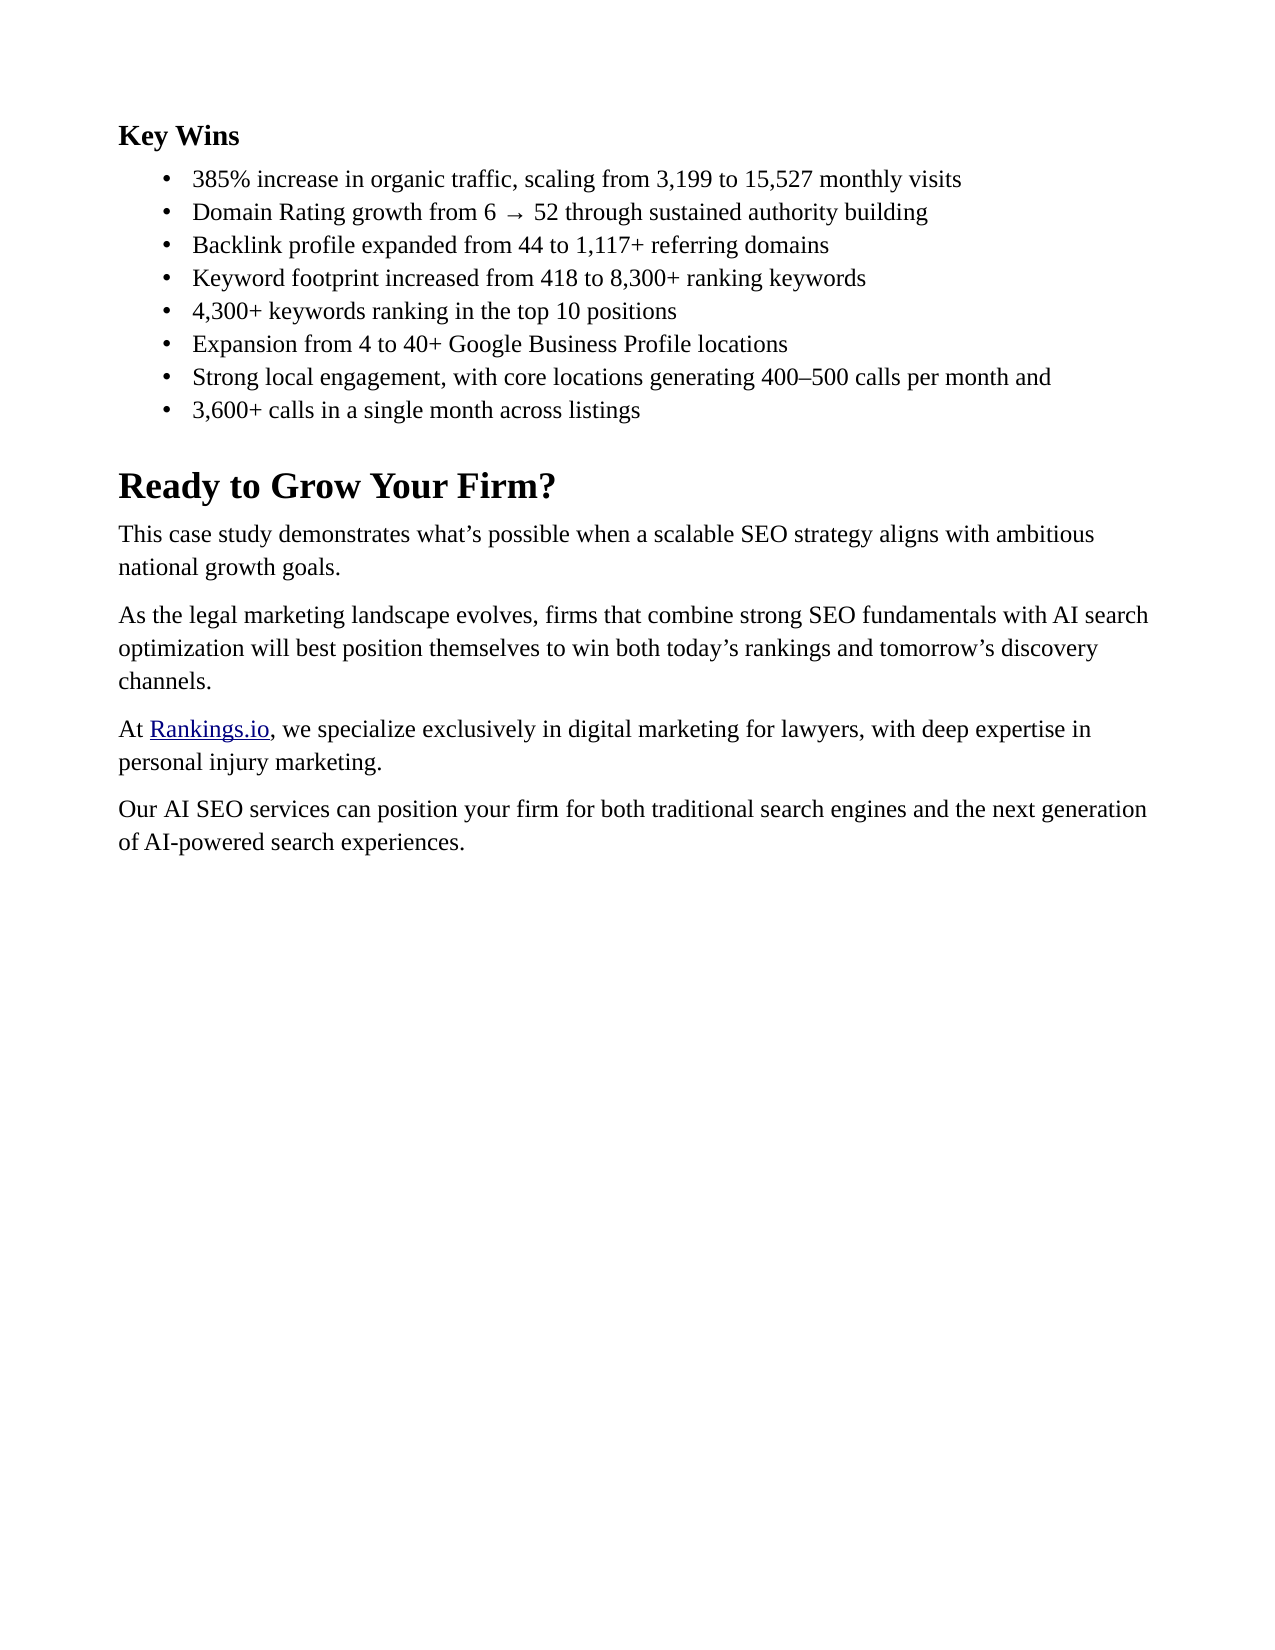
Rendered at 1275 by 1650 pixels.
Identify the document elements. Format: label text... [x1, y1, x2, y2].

text This case study demonstrates what’s possible when a scalable SEO strategy aligns with ambitious national growth goals. [118, 519, 1157, 581]
list Expansion from 4 to 40+ Google Business Profile locations [162, 329, 1157, 358]
subtitle Ready to Grow Your Firm? [118, 464, 1157, 507]
text Our AI SEO services can position your firm for both traditional search engines and the next generation of AI-powered search experiences. [118, 794, 1157, 856]
list Strong local engagement, with core locations generating 400–500 calls per month and [162, 362, 1157, 391]
list Domain Rating growth from 6 → 52 through sustained authority building [162, 197, 1157, 226]
list Backlink profile expanded from 44 to 1,117+ referring domains [162, 230, 1157, 259]
list 3,600+ calls in a single month across listings [162, 395, 1157, 424]
list 4,300+ keywords ranking in the top 10 positions [162, 296, 1157, 325]
list Keyword footprint increased from 418 to 8,300+ ranking keywords [162, 263, 1157, 292]
subtitle Key Wins [118, 118, 1157, 152]
text As the legal marketing landscape evolves, firms that combine strong SEO fundamentals with AI search optimization will best position themselves to win both today’s rankings and tomorrow’s discovery channels. [118, 600, 1157, 695]
list 385% increase in organic traffic, scaling from 3,199 to 15,527 monthly visits [162, 164, 1157, 193]
text At Rankings.io, we specialize exclusively in digital marketing for lawyers, with deep expertise in personal injury marketing. [118, 714, 1157, 775]
